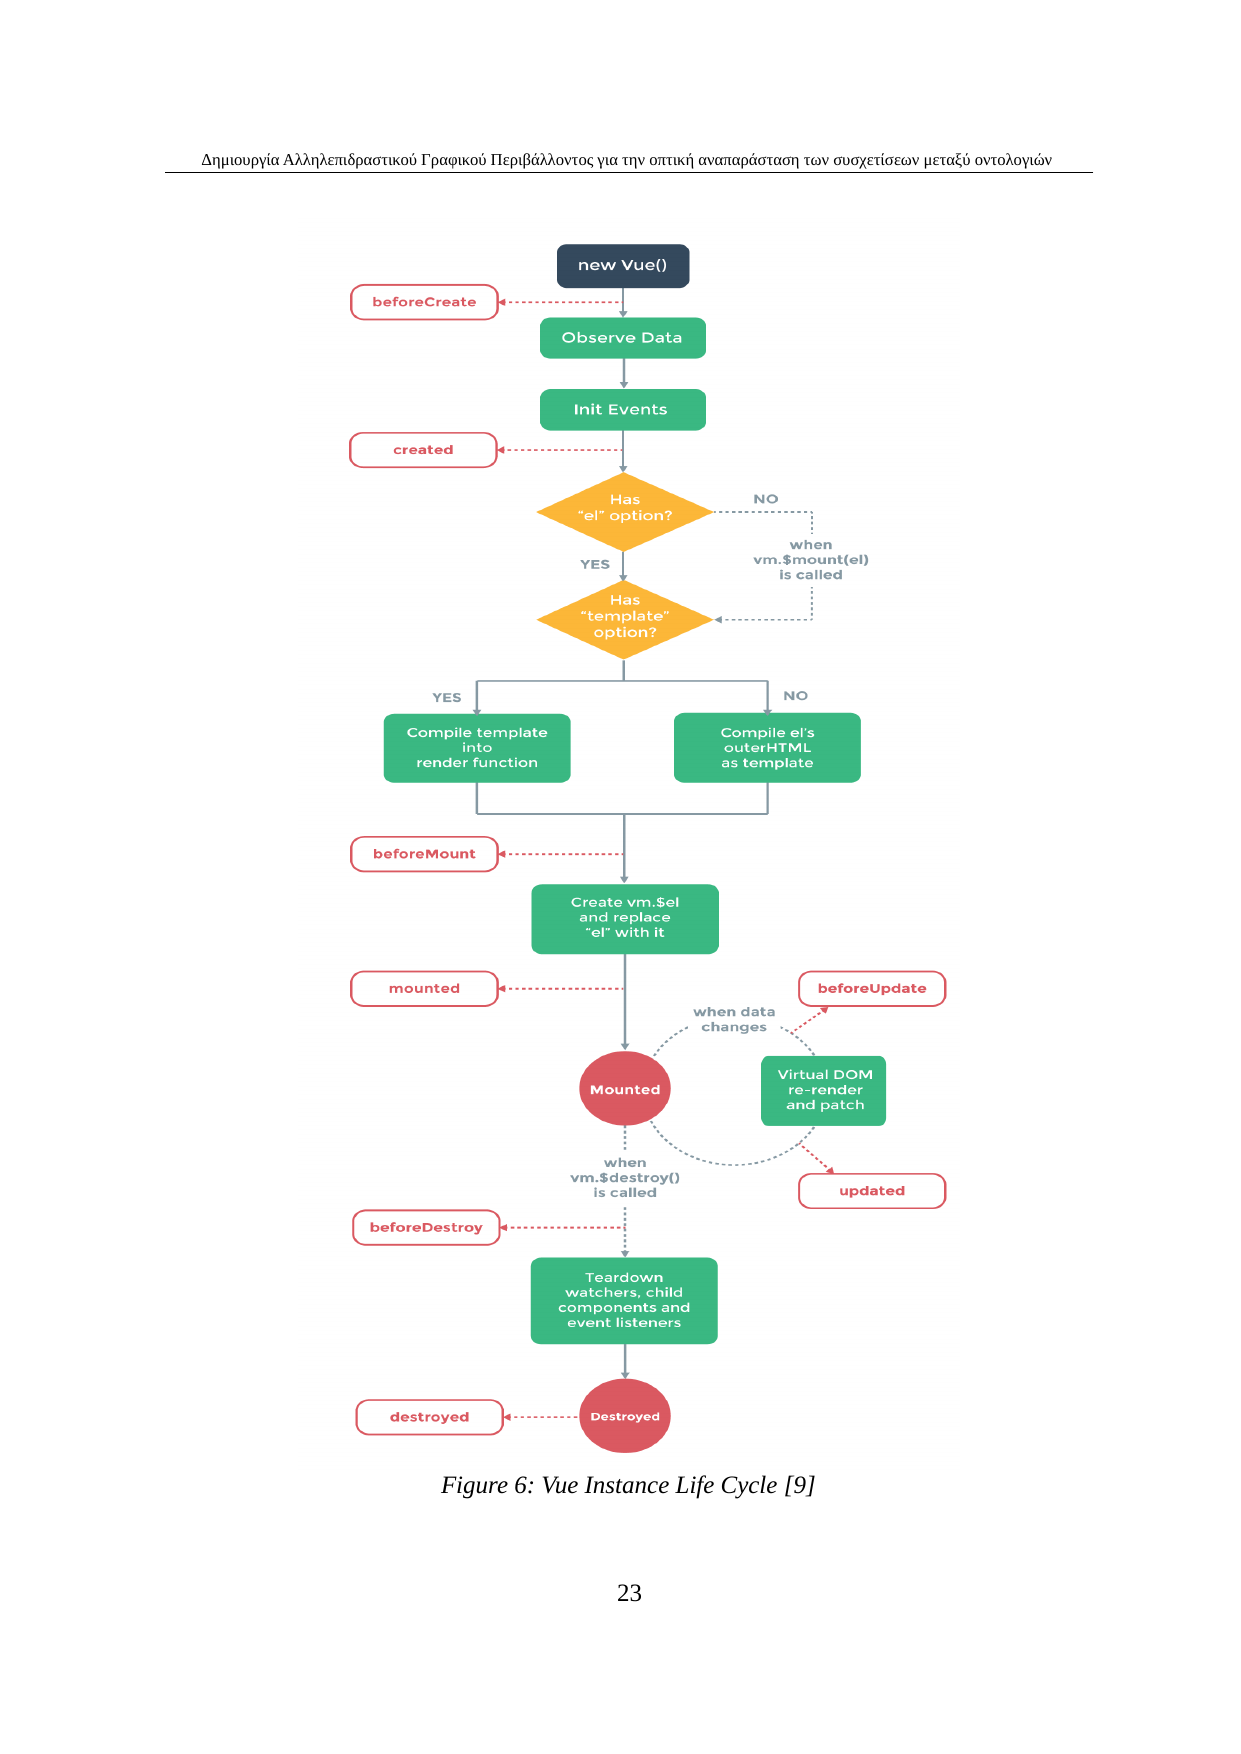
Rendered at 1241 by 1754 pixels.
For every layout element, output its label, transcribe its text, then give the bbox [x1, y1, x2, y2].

picture [298, 214, 961, 1470]
text Figure 6: Vue Instance Life Cycle [9] [410, 1470, 849, 1499]
